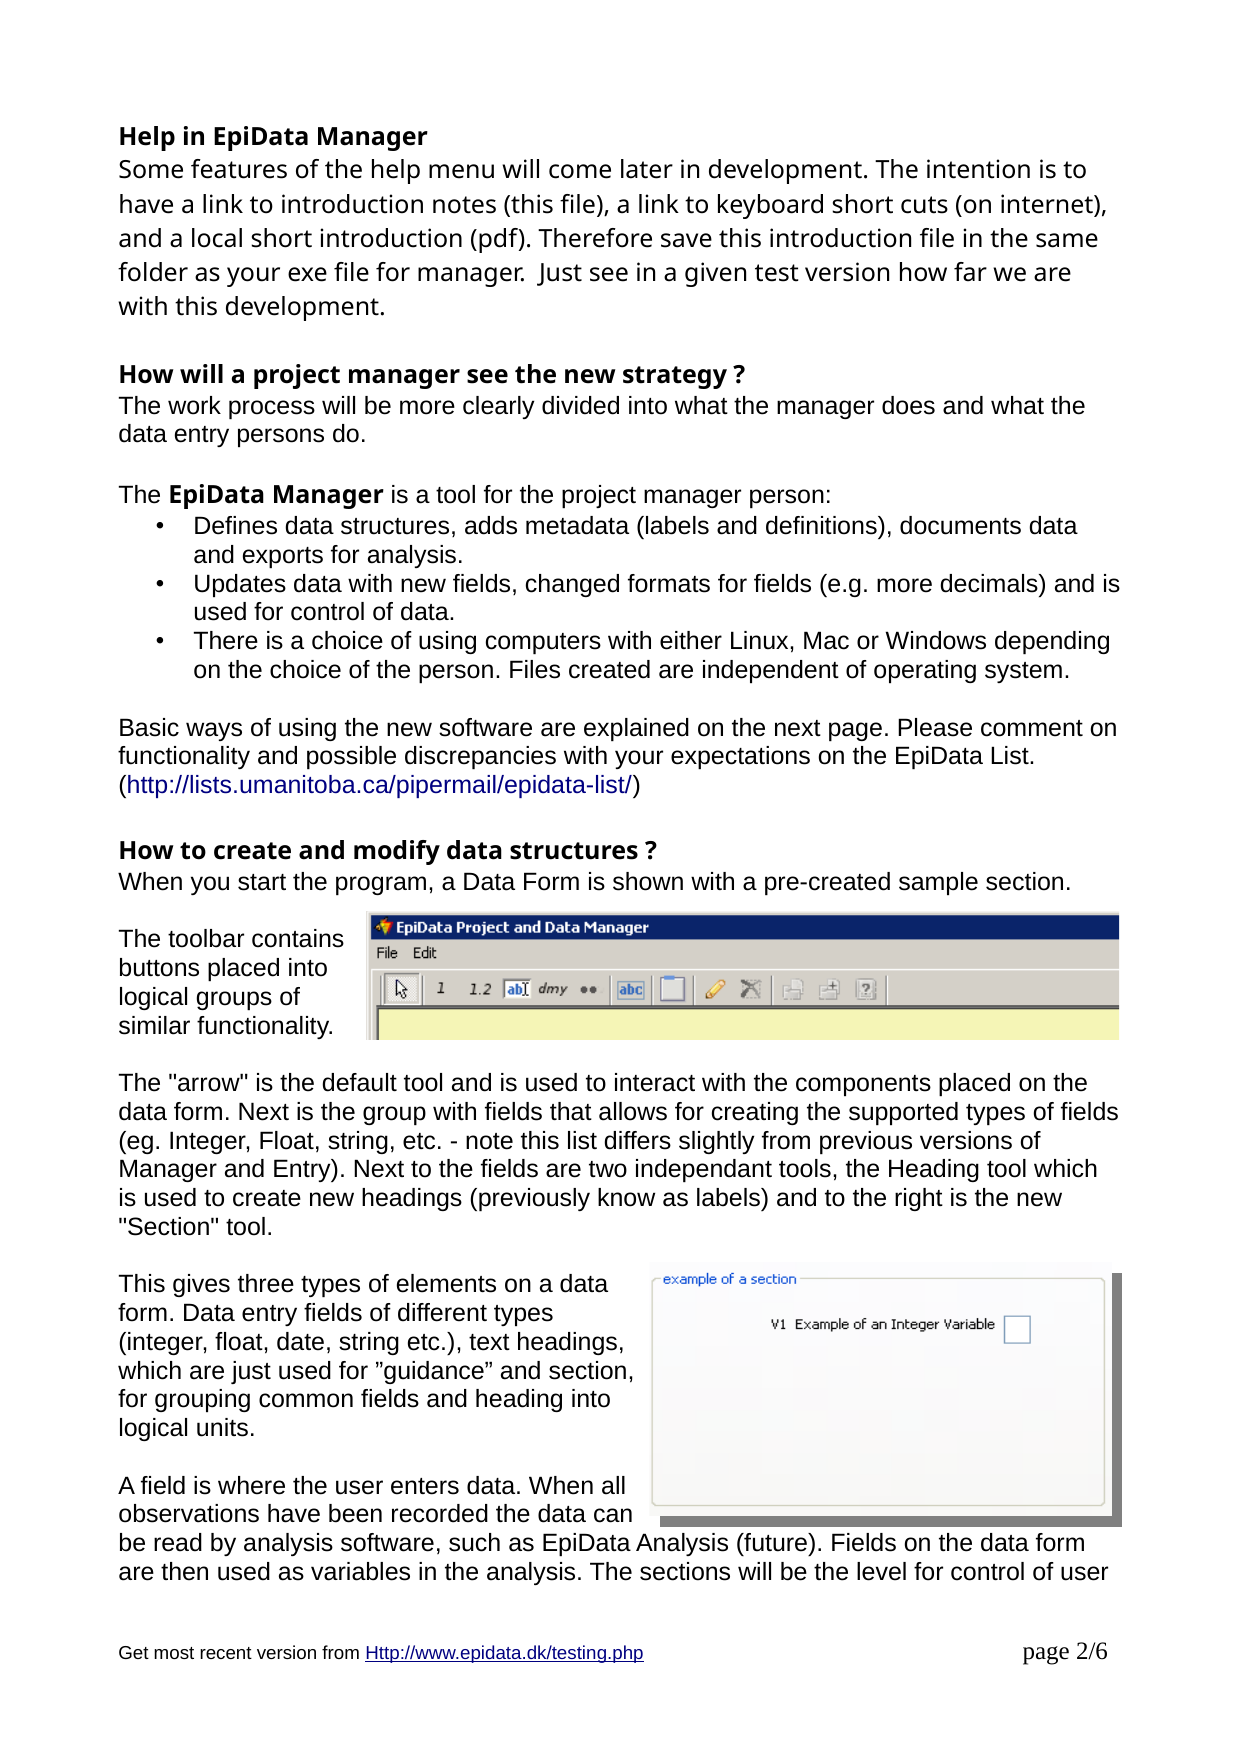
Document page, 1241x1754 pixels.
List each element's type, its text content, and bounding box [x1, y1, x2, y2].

list Defines data structures, adds metadata (labels and definitions), documents data and exports for analysis. [156, 511, 1122, 568]
text A field is where the user enters data. When all observations have been recorded the data can be read by analysis software, such as EpiData Analysis (future). Fields on the data form are then used as variables in the analysis. The sections will be the level for control of user [118, 1471, 1122, 1586]
text When you start the program, a Data Form is shown with a pre-created sample section. [118, 867, 1122, 896]
text This gives three types of elements on a data form. Data entry fields of different types (integer, float, date, string etc.), text headings, which are just used for ”guidance” and section, for grouping common fields and heading into logical units. [118, 1269, 649, 1442]
text How to create and modify data structures ? [118, 833, 1122, 867]
text The "arrow" is the default tool and is used to interact with the components placed on the data form. Next is the group with fields that allows for creating the supported types of fields (eg. Integer, Float, string, etc. - note this list differs slightly from previous versions of Manager and Entry). Next to the fields are two independant tools, the Heading tool which is used to create new headings (previously know as labels) and to the right is the new "Section" tool. [118, 1068, 1122, 1241]
text Help in EpiData Manager [118, 118, 1122, 152]
picture [649, 1262, 1112, 1516]
text (http://lists.umanitoba.ca/pipermail/epidata-list/) [118, 770, 1122, 799]
text The EpiData Manager is a tool for the project manager person: [118, 477, 1122, 511]
list There is a choice of using computers with either Linux, Mac or Windows depending on the choice of the person. Files created are independent of operating system. [156, 626, 1122, 684]
list Updates data with new fields, changed formats for fields (e.g. more decimals) and is used for control of data. [156, 568, 1122, 626]
text The toolbar contains buttons placed into logical groups of similar functionality. [118, 924, 1122, 1039]
text How will a project manager see the new strategy ? [118, 357, 1122, 391]
text Some features of the help menu will come later in development. The intention is to have a link to introduction notes (this file), a link to keyboard short cuts (on internet), and a local short introduction (pdf). Therefore save this introduction file in the same folder as your exe file for manager. Just see in a given test version how far we are with this development. [118, 152, 1122, 322]
text The work process will be more clearly divided into what the manager does and what the data entry persons do. [118, 391, 1122, 448]
text functionality and possible discrepancies with your expectations on the EpiData List. [118, 741, 1122, 770]
text Basic ways of using the new software are explained on the next page. Please comment on [118, 712, 1122, 741]
